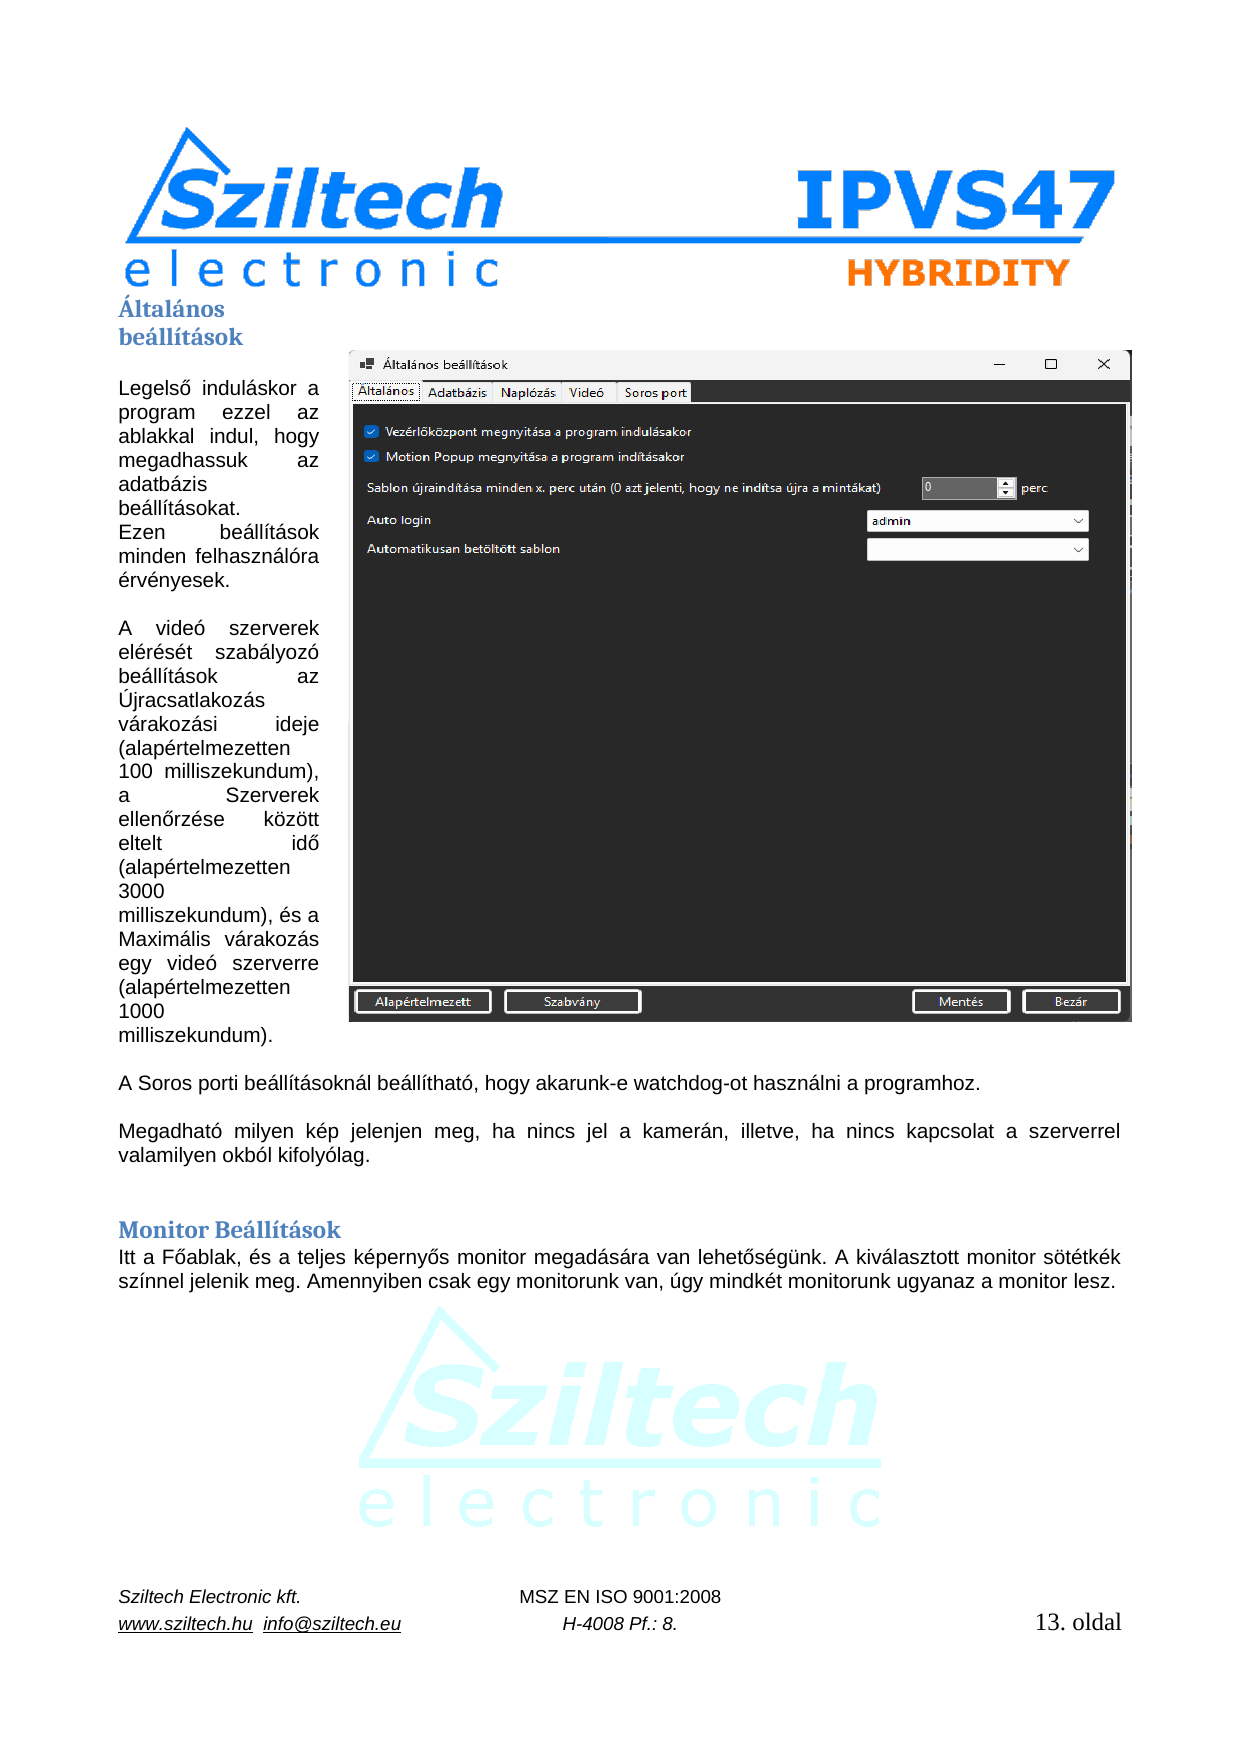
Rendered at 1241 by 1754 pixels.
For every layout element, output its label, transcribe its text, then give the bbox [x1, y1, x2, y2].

text Legelső induláskor a program ezzel az ablakkal indul, hogy megadhassuk az adatbázis beállításokat. [118, 376, 348, 520]
text A videó szerverek elérését szabályozó beállítások az Újracsatlakozás várakozási ideje (alapértelmezetten 100 milliszekundum), a Szerverek ellenőrzése között eltelt idő (alapértelmezetten 3000 milliszekundum), és a Maximális várakozás egy videó szerverre (alapértelmezetten 1000 milliszekundum). [118, 616, 1122, 1047]
picture [118, 118, 1123, 295]
subtitle Monitor Beállítások [118, 1216, 1122, 1245]
text Megadható milyen kép jelenjen meg, ha nincs jel a kamerán, illetve, ha nincs kapcsolat a szerverrel valamilyen okból kifolyólag. [118, 1119, 1122, 1167]
subtitle Általános beállítások [118, 295, 1122, 352]
text A Soros porti beállításoknál beállítható, hogy akarunk-e watchdog-ot használni a programhoz. [118, 1071, 1122, 1095]
picture [348, 350, 1132, 1022]
text Ezen beállítások minden felhasználóra érvényesek. [118, 520, 348, 592]
text Itt a Főablak, és a teljes képernyős monitor megadására van lehetőségünk. A kiválasztott monitor sötétkék színnel jelenik meg. Amennyiben csak egy monitorunk van, úgy mindkét monitorunk ugyanaz a monitor lesz. [118, 1245, 1122, 1293]
